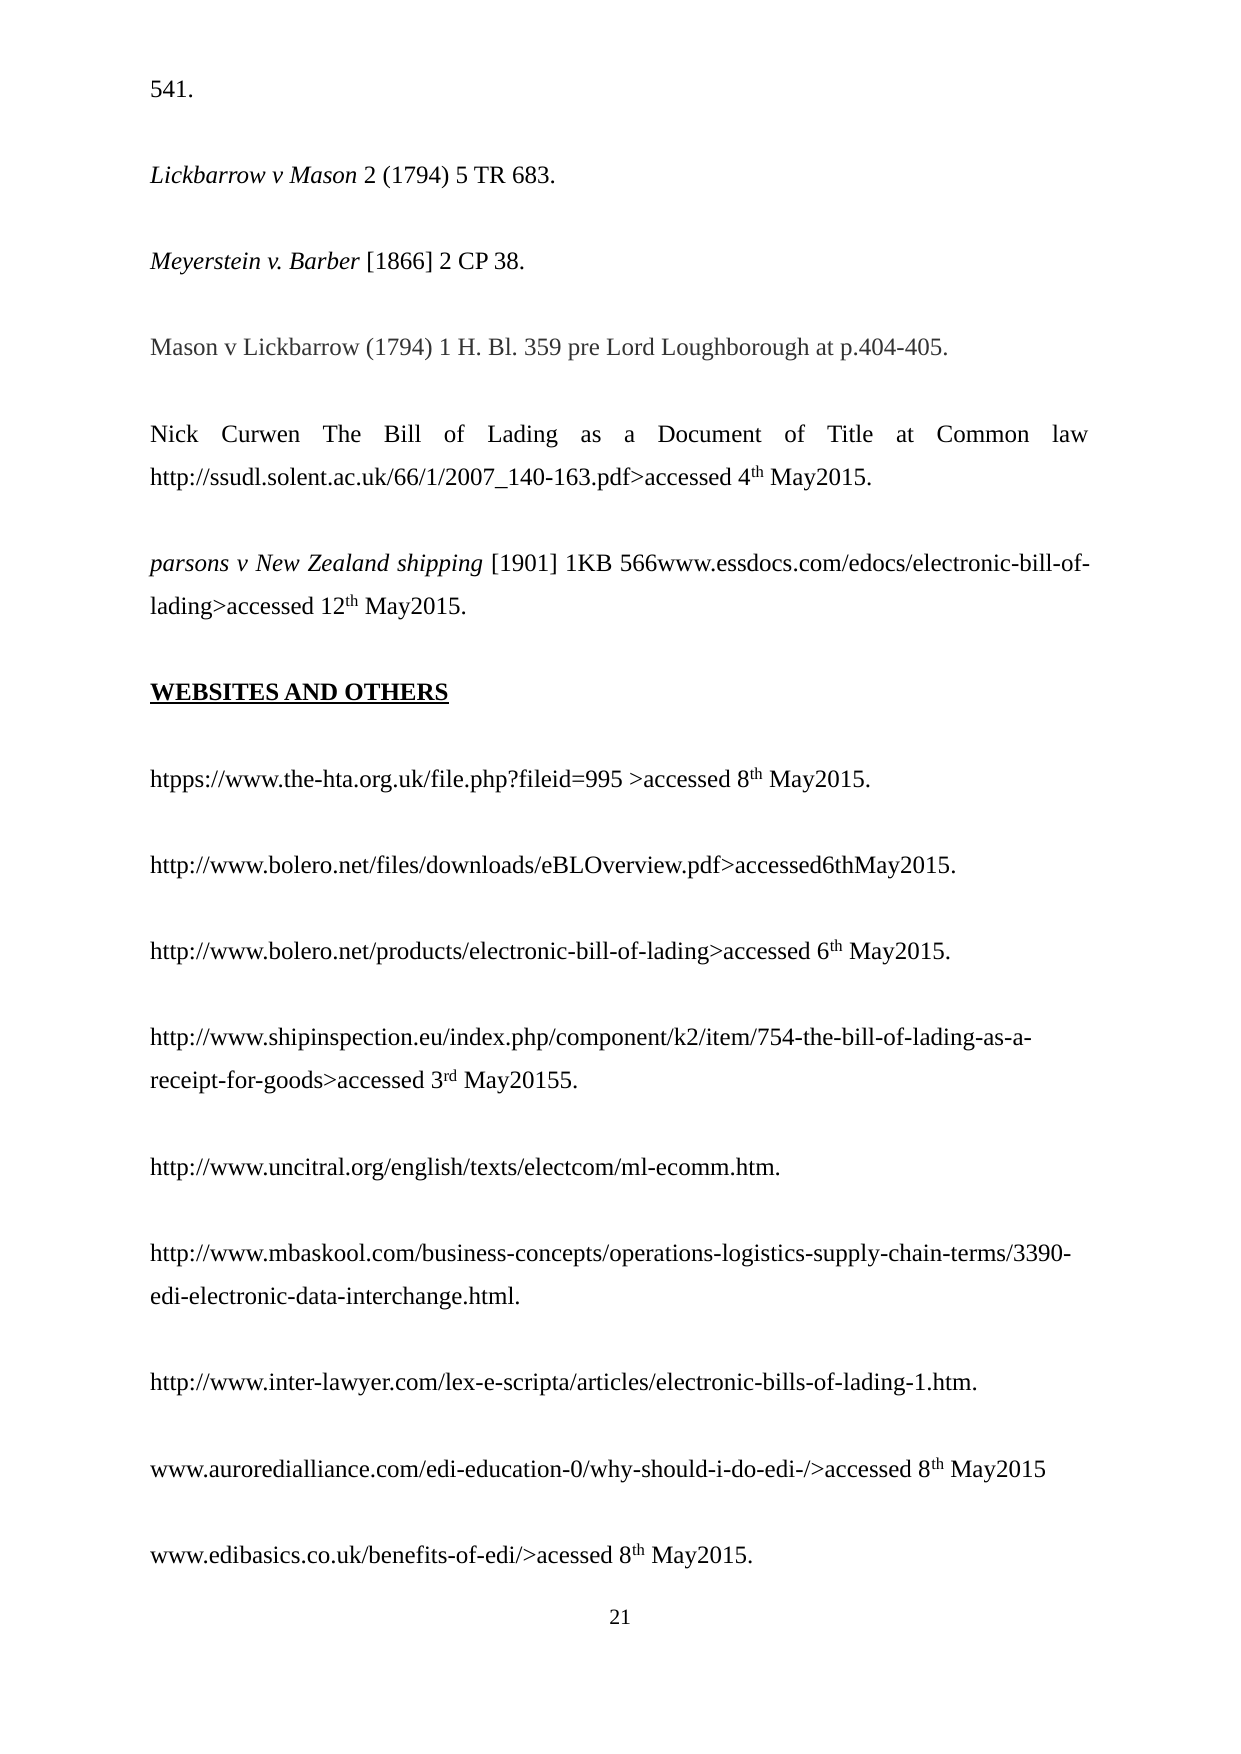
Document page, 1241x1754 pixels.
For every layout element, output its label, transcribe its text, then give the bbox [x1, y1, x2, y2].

text htpps://www.the-hta.org.uk/file.php?fileid=995 >accessed 8th May2015. [150, 764, 1090, 792]
text http://www.uncitral.org/english/texts/electcom/ml-ecomm.htm. [150, 1152, 1090, 1181]
text Lickbarrow v Mason 2 (1794) 5 TR 683. [150, 160, 1090, 189]
text Nick Curwen The Bill of Lading as a Document of Title at Common law http://ssudl.solent.ac.uk/66/1/2007_140-163.pdf>accessed 4th May2015. [150, 419, 1090, 491]
text WEBSITES AND OTHERS [150, 677, 1090, 706]
text Meyerstein v. Barber [1866] 2 CP 38. [150, 246, 1090, 275]
text http://www.mbaskool.com/business-concepts/operations-logistics-supply-chain-terms/3390-edi-electronic-data-interchange.html. [150, 1238, 1090, 1310]
text http://www.shipinspection.eu/index.php/component/k2/item/754-the-bill-of-lading-as-a-receipt-for-goods>accessed 3rd May20155. [150, 1022, 1090, 1094]
text www.auroredialliance.com/edi-education-0/why-should-i-do-edi-/>accessed 8th May2015 [150, 1454, 1090, 1482]
text 541. [150, 74, 1090, 102]
text http://www.inter-lawyer.com/lex-e-scripta/articles/electronic-bills-of-lading-1.htm. [150, 1367, 1090, 1396]
text parsons v New Zealand shipping [1901] 1KB 566www.essdocs.com/edocs/electronic-bill-of-lading>accessed 12th May2015. [150, 548, 1090, 620]
text http://www.bolero.net/files/downloads/eBLOverview.pdf>accessed6thMay2015. [150, 850, 1090, 879]
text www.edibasics.co.uk/benefits-of-edi/>acessed 8th May2015. [150, 1540, 1090, 1569]
text http://www.bolero.net/products/electronic-bill-of-lading>accessed 6th May2015. [150, 936, 1090, 965]
text Mason v Lickbarrow (1794) 1 H. Bl. 359 pre Lord Loughborough at p.404-405. [150, 332, 1090, 361]
